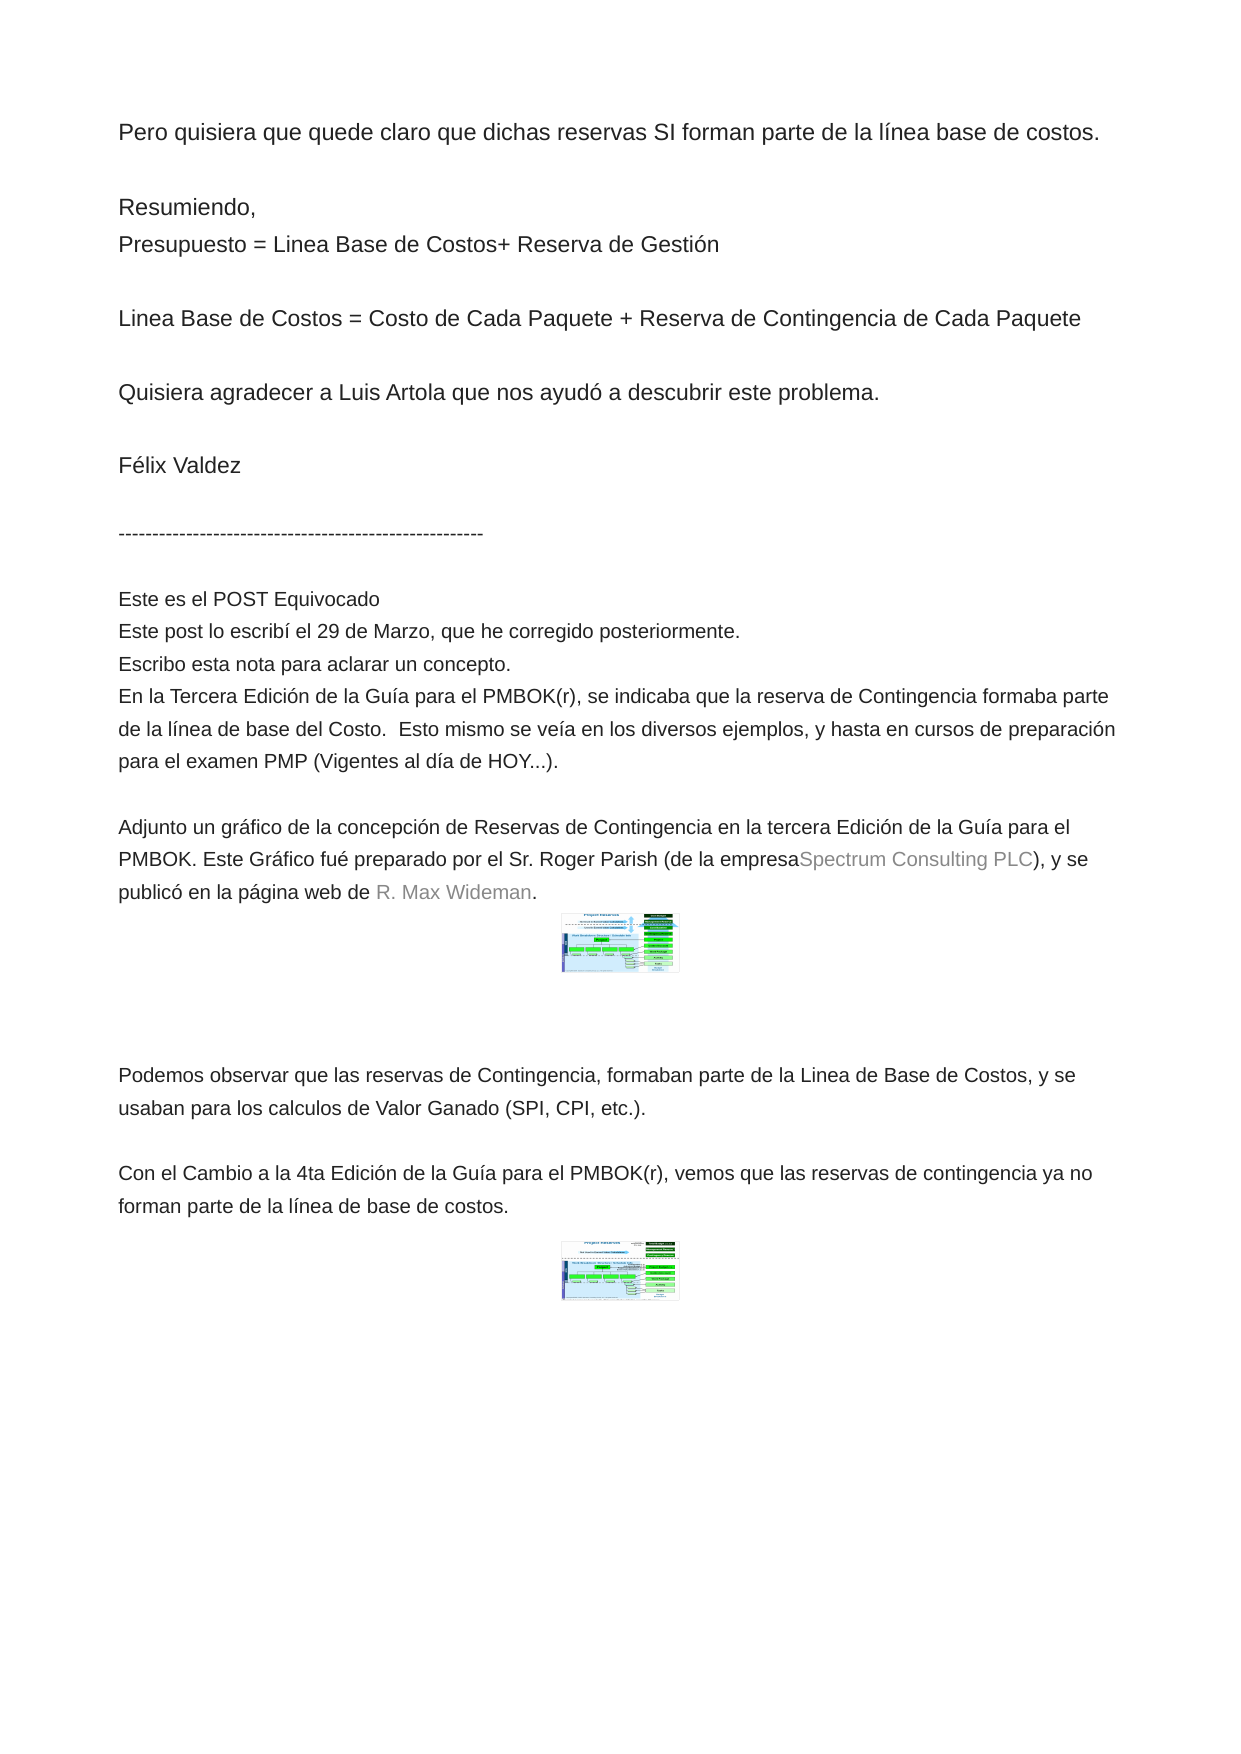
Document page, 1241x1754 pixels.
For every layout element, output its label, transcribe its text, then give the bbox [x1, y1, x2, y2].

text Podemos observar que las reservas de Contingencia, formaban parte de la Linea de Base de Costos, y se usaban para los calculos de Valor Ganado (SPI, CPI, etc.). Con el Cambio a la 4ta Edición de la Guía para el PMBOK(r), vemos que las reservas de contingencia ya no forman parte de la línea de base de costos. [118, 1064, 1122, 1217]
text ------------------------------------------------------ Este es el POST Equivocado Este post lo escribí el 29 de Marzo, que he corregido posteriormente. Escribo esta nota para aclarar un concepto. En la Tercera Edición de la Guía para el PMBOK(r), se indicaba que la reserva de Contingencia formaba parte de la línea de base del Costo. Esto mismo se veía en los diversos ejemplos, y hasta en cursos de preparación para el examen PMP (Vigentes al día de HOY...). Adjunto un gráfico de la concepción de Reservas de Contingencia en la tercera Edición de la Guía para el PMBOK. Este Gráfico fué preparado por el Sr. Roger Parish (de la empresaSpectrum Consulting PLC), y se publicó en la página web de R. Max Wideman. [118, 489, 1122, 904]
text Resumiendo, [118, 193, 1122, 220]
picture [562, 914, 679, 972]
text Pero quisiera que quede claro que dichas reservas SI forman parte de la línea base de costos. [118, 118, 1122, 145]
picture [562, 1242, 679, 1300]
text Félix Valdez [118, 452, 1122, 478]
text Quisiera agradecer a Luis Artola que nos ayudó a descubrir este problema. [118, 378, 1122, 405]
text Linea Base de Costos = Costo de Cada Paquete + Reserva de Contingencia de Cada Paquete [118, 305, 1122, 331]
text Presupuesto = Linea Base de Costos+ Reserva de Gestión [118, 231, 1122, 257]
